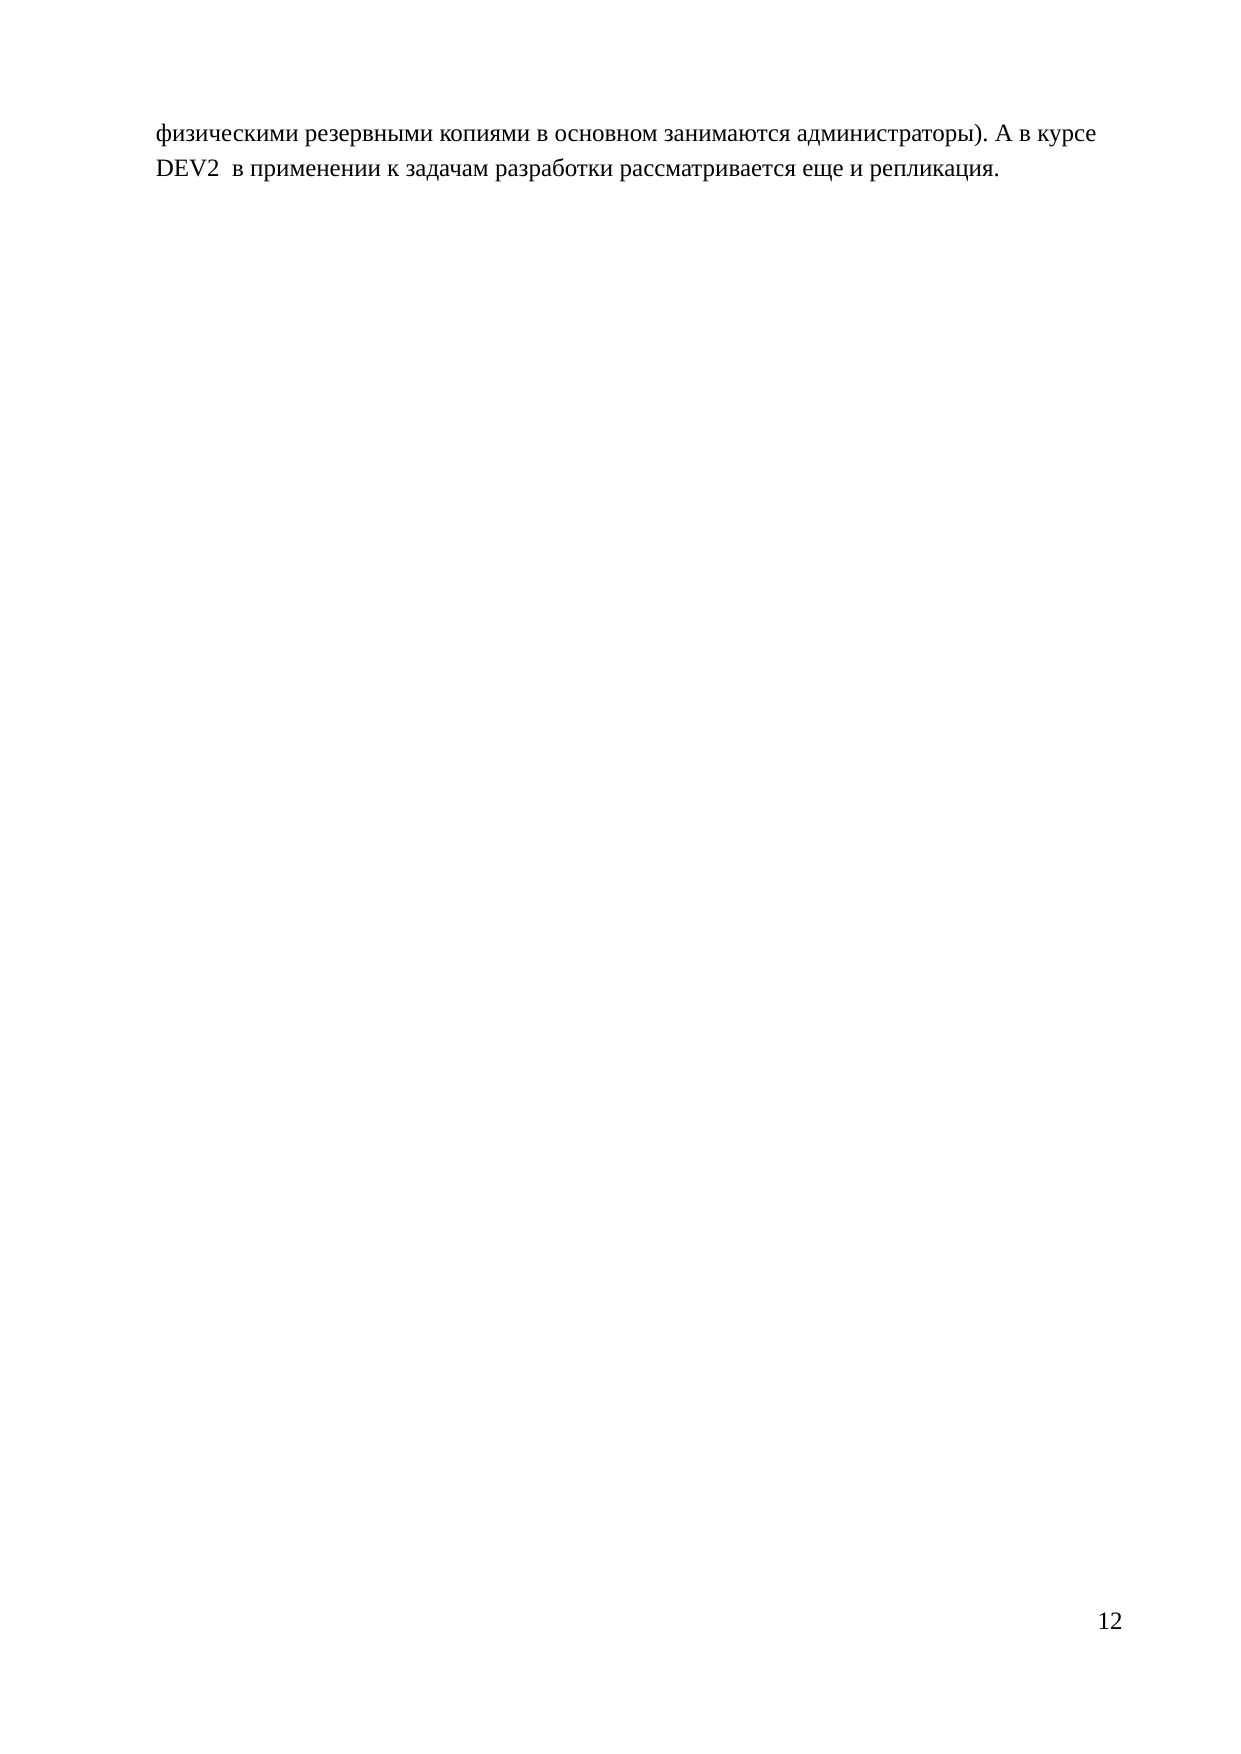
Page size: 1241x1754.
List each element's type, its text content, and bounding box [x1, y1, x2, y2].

text физическими резервными копиями в основном занимаются администраторы). А в курсе DEV2 в применении к задачам разработки рассматривается еще и репликация. [156, 118, 1122, 181]
